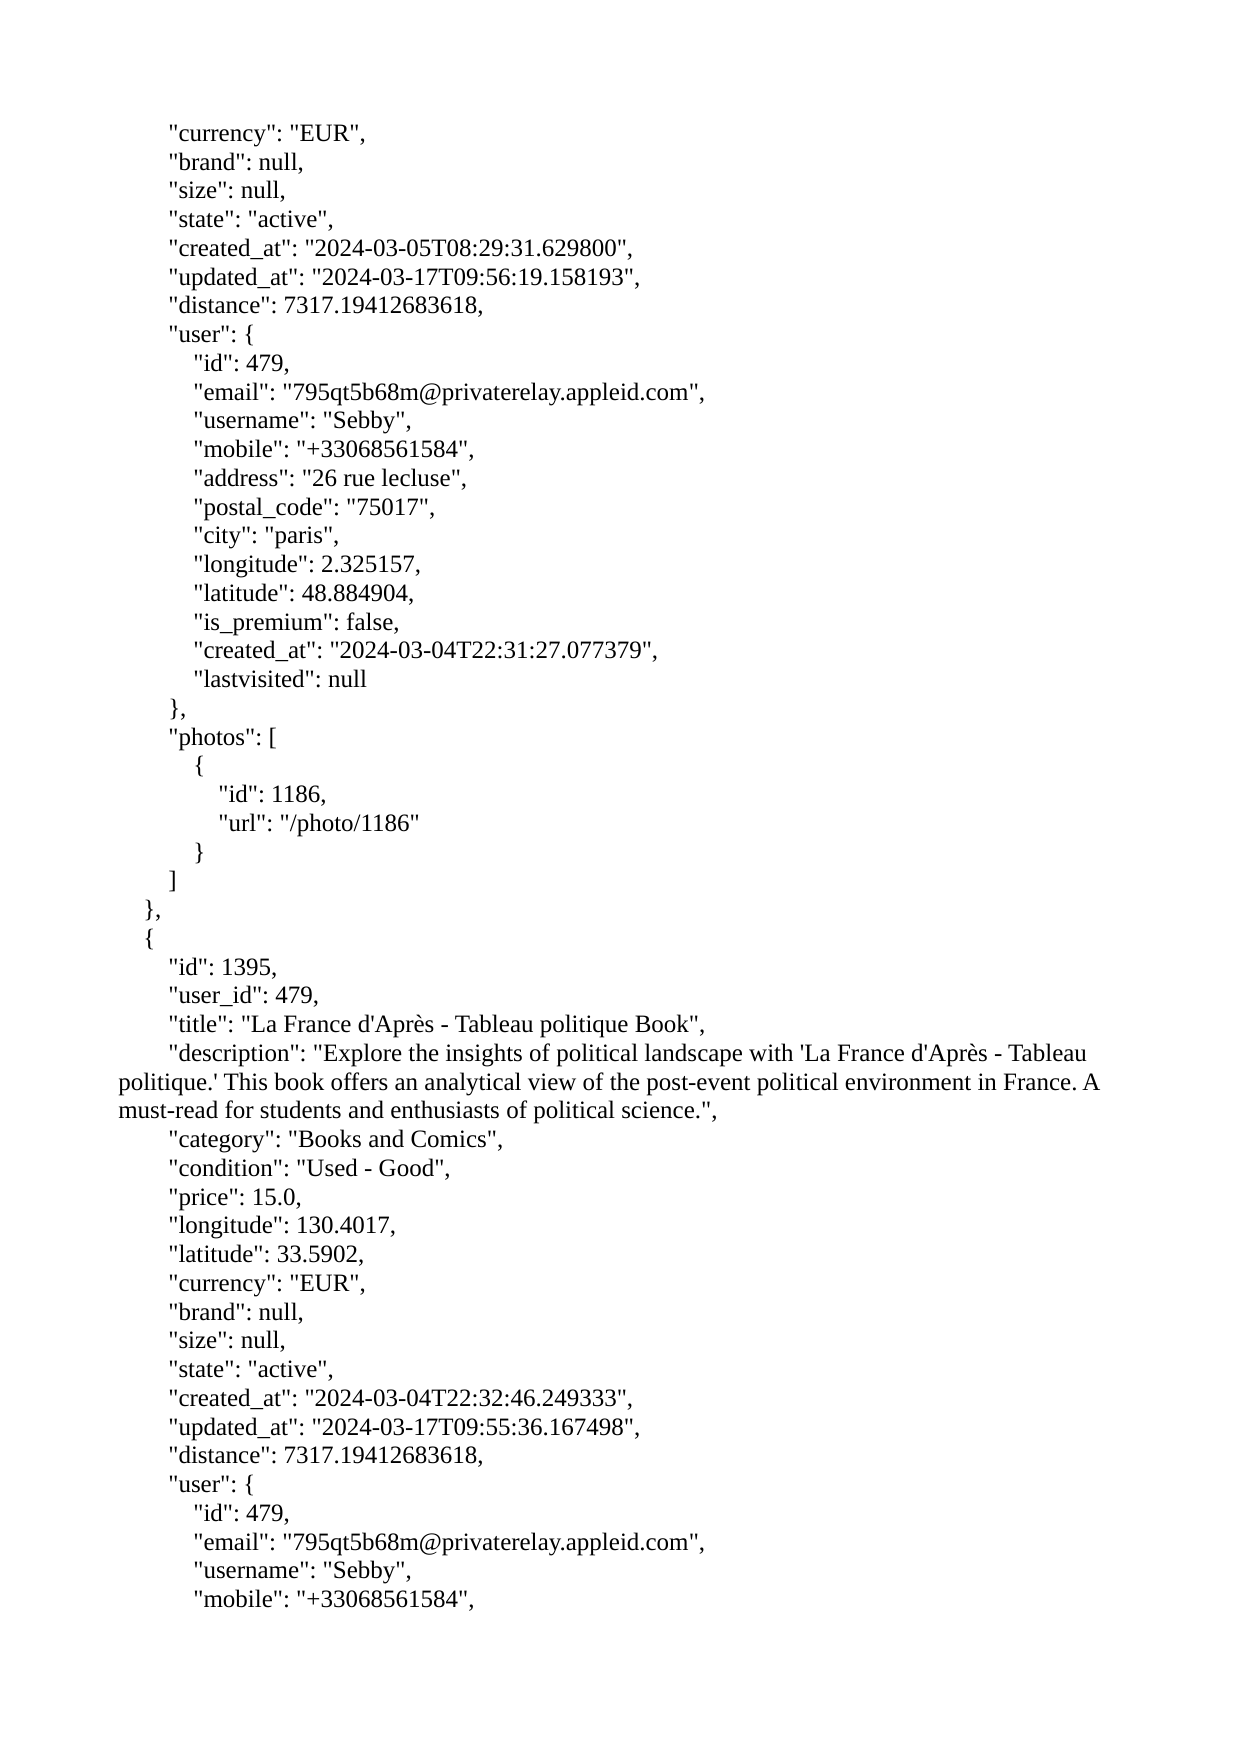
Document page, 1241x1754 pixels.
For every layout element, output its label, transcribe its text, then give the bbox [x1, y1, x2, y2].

text "latitude": 33.5902, [118, 1239, 1122, 1268]
text "lastvisited": null [118, 664, 1122, 693]
text "mobile": "+33068561584", [118, 1584, 1122, 1613]
text ] [118, 866, 1122, 894]
text "url": "/photo/1186" [118, 808, 1122, 837]
text "distance": 7317.19412683618, [118, 1441, 1122, 1469]
text "updated_at": "2024-03-17T09:55:36.167498", [118, 1412, 1122, 1441]
text "price": 15.0, [118, 1182, 1122, 1211]
text "size": null, [118, 176, 1122, 204]
text "user": { [118, 319, 1122, 348]
text "state": "active", [118, 1354, 1122, 1383]
text "condition": "Used - Good", [118, 1153, 1122, 1182]
text "city": "paris", [118, 521, 1122, 549]
text "email": "795qt5b68m@privaterelay.appleid.com", [118, 377, 1122, 406]
text "longitude": 2.325157, [118, 549, 1122, 578]
text "size": null, [118, 1326, 1122, 1354]
text "email": "795qt5b68m@privaterelay.appleid.com", [118, 1527, 1122, 1556]
text }, [118, 693, 1122, 722]
text "currency": "EUR", [118, 1268, 1122, 1297]
text { [118, 923, 1122, 952]
text "longitude": 130.4017, [118, 1211, 1122, 1239]
text "postal_code": "75017", [118, 492, 1122, 521]
text "brand": null, [118, 1297, 1122, 1326]
text "latitude": 48.884904, [118, 578, 1122, 607]
text "title": "La France d'Après - Tableau politique Book", [118, 1009, 1122, 1038]
text "description": "Explore the insights of political landscape with 'La France d'Après - Tableau politique.' This book offers an analytical view of the post-event political environment in France. A must-read for students and enthusiasts of political science.", [118, 1038, 1122, 1124]
text "user_id": 479, [118, 981, 1122, 1009]
text "user": { [118, 1469, 1122, 1498]
text "id": 1395, [118, 952, 1122, 981]
text "mobile": "+33068561584", [118, 434, 1122, 463]
text "brand": null, [118, 147, 1122, 176]
text "id": 479, [118, 1498, 1122, 1527]
text "currency": "EUR", [118, 118, 1122, 147]
text "is_premium": false, [118, 607, 1122, 636]
text } [118, 837, 1122, 866]
text "created_at": "2024-03-05T08:29:31.629800", [118, 233, 1122, 262]
text "distance": 7317.19412683618, [118, 291, 1122, 319]
text "id": 479, [118, 348, 1122, 377]
text "updated_at": "2024-03-17T09:56:19.158193", [118, 262, 1122, 291]
text "address": "26 rue lecluse", [118, 463, 1122, 492]
text "photos": [ [118, 722, 1122, 751]
text "id": 1186, [118, 779, 1122, 808]
text "username": "Sebby", [118, 406, 1122, 434]
text "created_at": "2024-03-04T22:31:27.077379", [118, 636, 1122, 664]
text "state": "active", [118, 204, 1122, 233]
text }, [118, 894, 1122, 923]
text "category": "Books and Comics", [118, 1124, 1122, 1153]
text "username": "Sebby", [118, 1556, 1122, 1584]
text "created_at": "2024-03-04T22:32:46.249333", [118, 1383, 1122, 1412]
text { [118, 751, 1122, 779]
